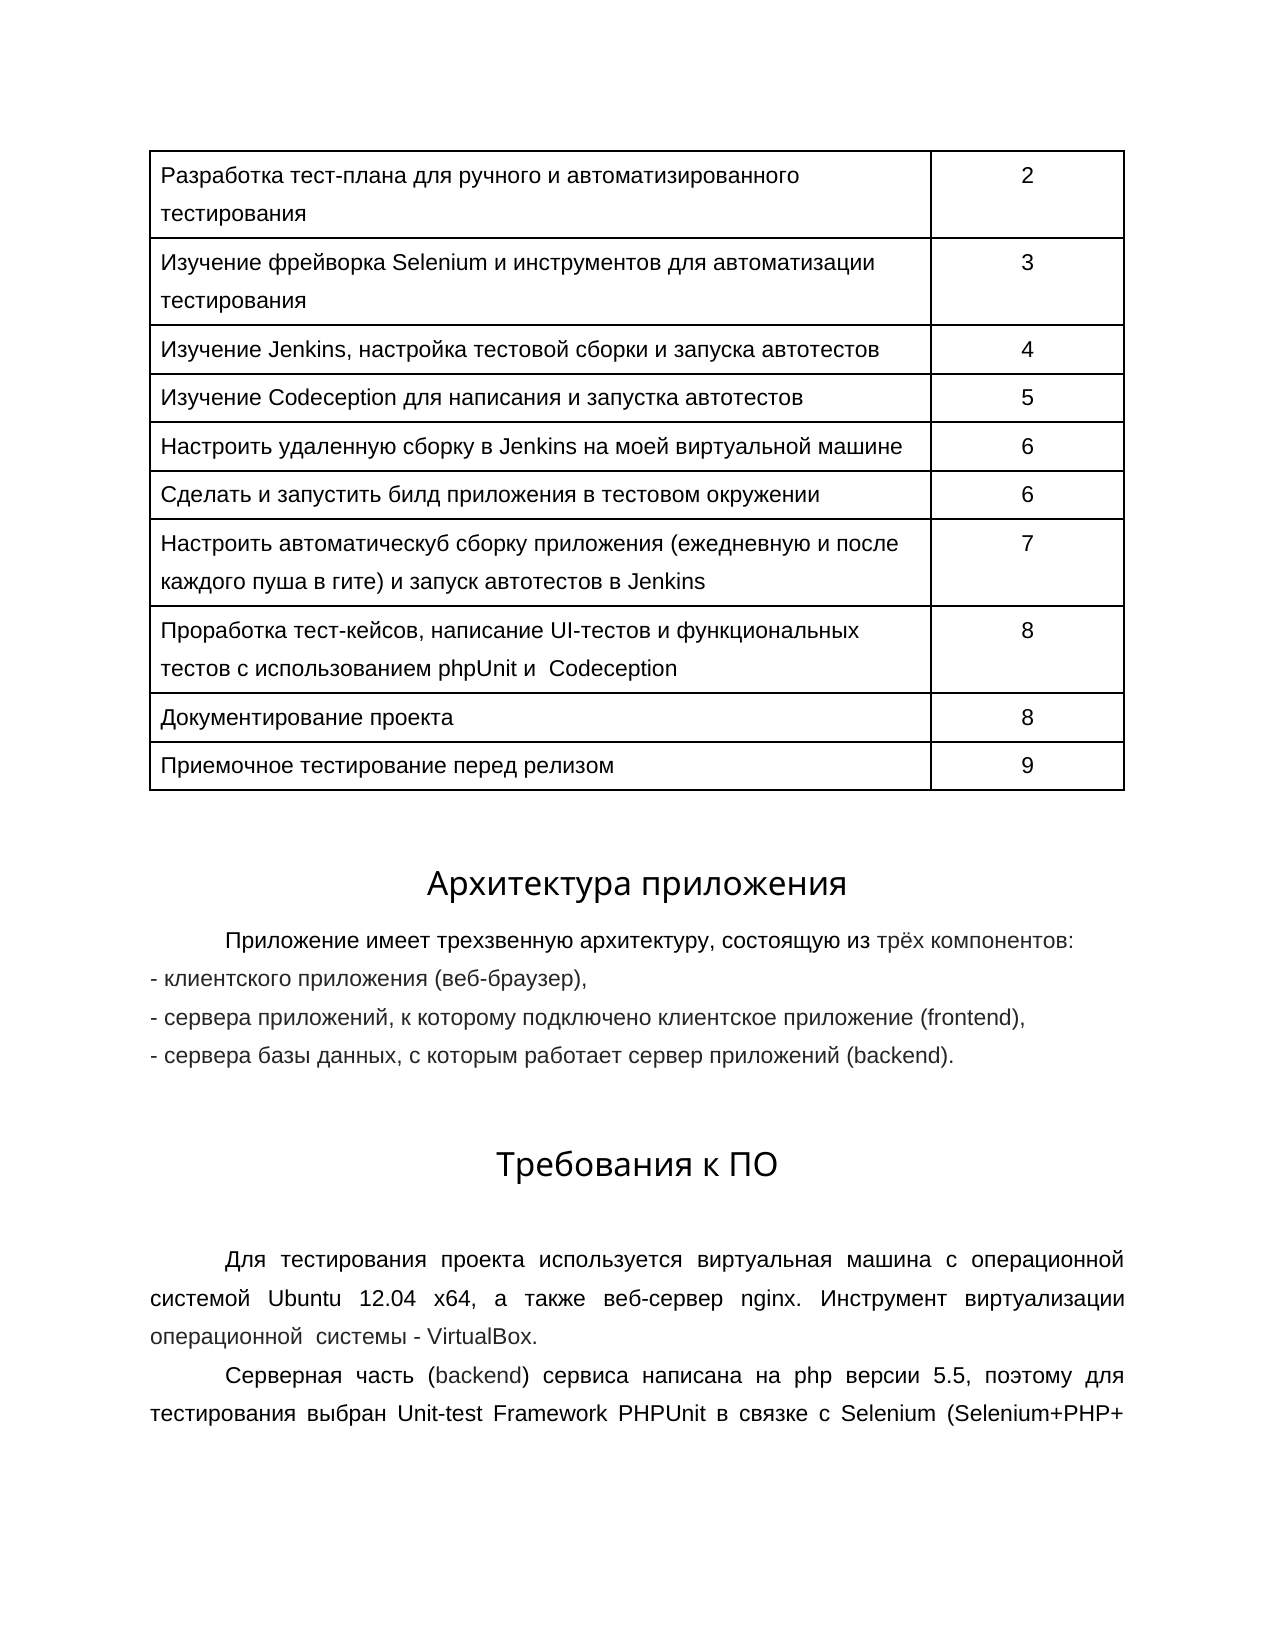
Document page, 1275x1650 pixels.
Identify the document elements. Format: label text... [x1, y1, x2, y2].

table_cell Сделать и запустить билд приложения в тестовом окружении [151, 472, 930, 518]
table_cell Настроить удаленную сборку в Jenkins на моей виртуальной машине [151, 423, 930, 469]
subtitle Требования к ПО [150, 1141, 1125, 1186]
table_cell Разработка тест-плана для ручного и автоматизированного тестирования [151, 152, 930, 237]
table_cell Приемочное тестирование перед релизом [151, 743, 930, 789]
table_cell 6 [932, 423, 1123, 469]
table_cell 7 [932, 520, 1123, 605]
text - сервера приложений, к которому подключено клиентское приложение (frontend), [150, 1004, 1125, 1030]
table_cell Изучение фрейворка Selenium и инструментов для автоматизации тестирования [151, 239, 930, 324]
text - сервера базы данных, с которым работает сервер приложений (backend). [150, 1043, 1125, 1068]
subtitle Архитектура приложения [150, 859, 1125, 905]
text Серверная часть (backend) сервиса написана на php версии 5.5, поэтому для тестирования выбран Unit-test Framework PHPUnit в связке с Selenium (Selenium+PHP+ [150, 1362, 1125, 1426]
table_cell 8 [932, 694, 1123, 741]
table_cell Настроить автоматическуб сборку приложения (ежедневную и после каждого пуша в гите) и запуск автотестов в Jenkins [151, 520, 930, 605]
table_cell Документирование проекта [151, 694, 930, 741]
table_cell Изучение Codeception для написания и запустка автотестов [151, 375, 930, 421]
table_cell Проработка тест-кейсов, написание UI-тестов и функциональных тестов с использованием phpUnit и Codeception [151, 607, 930, 692]
table_cell Изучение Jenkins, настройка тестовой сборки и запуска автотестов [151, 326, 930, 372]
table_cell 8 [932, 607, 1123, 692]
table_cell 6 [932, 472, 1123, 518]
table_cell 4 [932, 326, 1123, 372]
table_cell 5 [932, 375, 1123, 421]
table_cell 9 [932, 743, 1123, 789]
text - клиентского приложения (веб-браузер), [150, 966, 1125, 992]
table_cell 2 [932, 152, 1123, 237]
text Для тестирования проекта используется виртуальная машина с операционной системой Ubuntu 12.04 x64, а также веб-сервер nginx. Инструмент виртуализации операционной системы - VirtualBox. [150, 1247, 1125, 1349]
table_cell 3 [932, 239, 1123, 324]
text Приложение имеет трехзвенную архитектуру, состоящую из трёх компонентов: [150, 927, 1125, 953]
